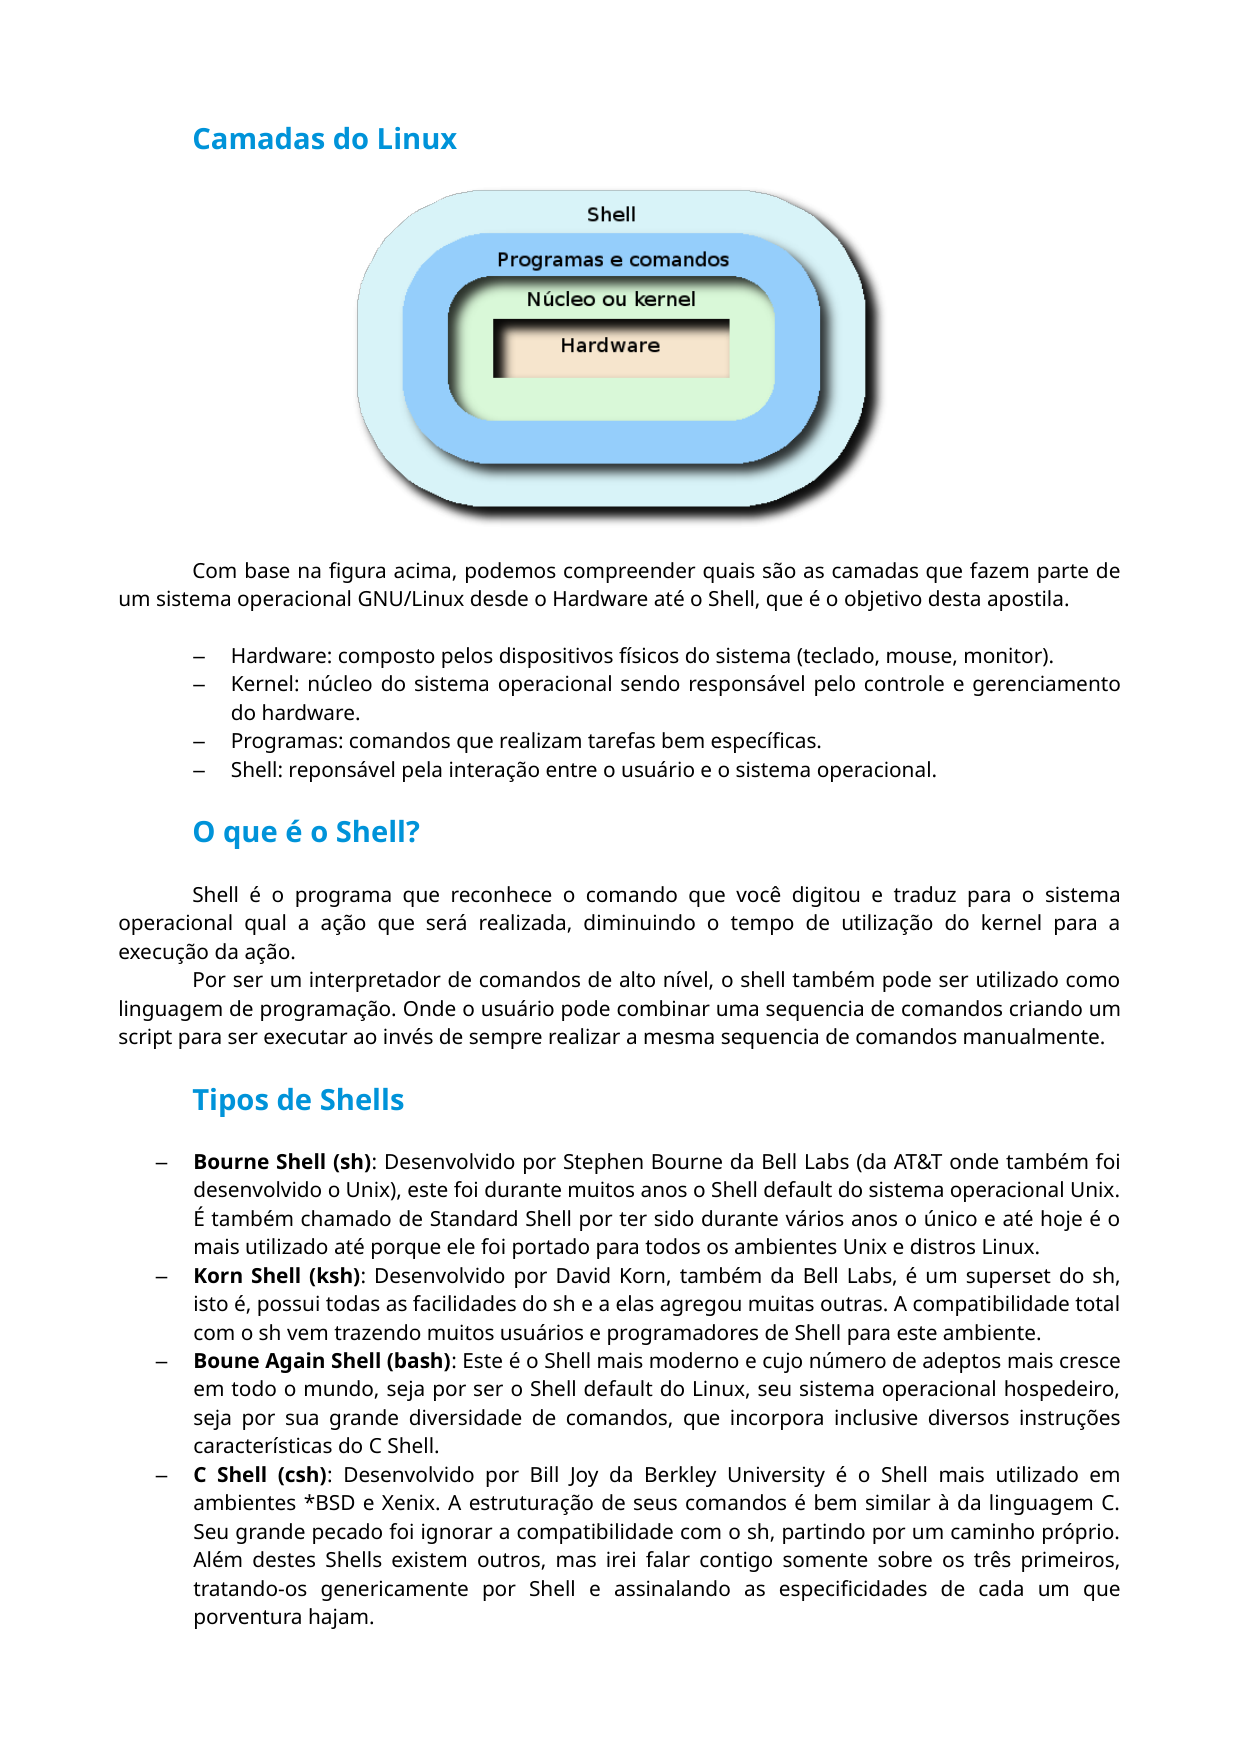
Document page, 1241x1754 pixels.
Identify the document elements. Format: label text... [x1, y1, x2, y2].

list Boune Again Shell (bash): Este é o Shell mais moderno e cujo número de adeptos mais cresce em todo o mundo, seja por ser o Shell default do Linux, seu sistema operacional hospedeiro, seja por sua grande diversidade de comandos, que incorpora inclusive diversos instruções características do C Shell. [156, 1346, 1122, 1460]
text Tipos de Shells [118, 1079, 1122, 1119]
list Bourne Shell (sh): Desenvolvido por Stephen Bourne da Bell Labs (da AT&T onde também foi desenvolvido o Unix), este foi durante muitos anos o Shell default do sistema operacional Unix. É também chamado de Standard Shell por ter sido durante vários anos o único e até hoje é o mais utilizado até porque ele foi portado para todos os ambientes Unix e distros Linux. [156, 1147, 1122, 1261]
text Camadas do Linux [118, 118, 1122, 158]
list Hardware: composto pelos dispositivos físicos do sistema (teclado, mouse, monitor). [193, 641, 1122, 669]
list Programas: comandos que realizam tarefas bem específicas. [193, 726, 1122, 755]
text Shell é o programa que reconhece o comando que você digitou e traduz para o sistema operacional qual a ação que será realizada, diminuindo o tempo de utilização do kernel para a execução da ação. [118, 880, 1122, 965]
list Korn Shell (ksh): Desenvolvido por David Korn, também da Bell Labs, é um superset do sh, isto é, possui todas as facilidades do sh e a elas agregou muitas outras. A compatibilidade total com o sh vem trazendo muitos usuários e programadores de Shell para este ambiente. [156, 1261, 1122, 1346]
text O que é o Shell? [118, 812, 1122, 851]
text Por ser um interpretador de comandos de alto nível, o shell também pode ser utilizado como linguagem de programação. Onde o usuário pode combinar uma sequencia de comandos criando um script para ser executar ao invés de sempre realizar a mesma sequencia de comandos manualmente. [118, 965, 1122, 1051]
list Kernel: núcleo do sistema operacional sendo responsável pelo controle e gerenciamento do hardware. [193, 669, 1122, 726]
text Com base na figura acima, podemos compreender quais são as camadas que fazem parte de um sistema operacional GNU/Linux desde o Hardware até o Shell, que é o objetivo desta apostila. [118, 556, 1122, 613]
list Shell: reponsável pela interação entre o usuário e o sistema operacional. [193, 755, 1122, 783]
list C Shell (csh): Desenvolvido por Bill Joy da Berkley University é o Shell mais utilizado em ambientes *BSD e Xenix. A estruturação de seus comandos é bem similar à da linguagem C. Seu grande pecado foi ignorar a compatibilidade com o sh, partindo por um caminho próprio. Além destes Shells existem outros, mas irei falar contigo somente sobre os três primeiros, tratando-os genericamente por Shell e assinalando as especificidades de cada um que porventura hajam. [156, 1460, 1122, 1631]
picture [353, 186, 888, 528]
